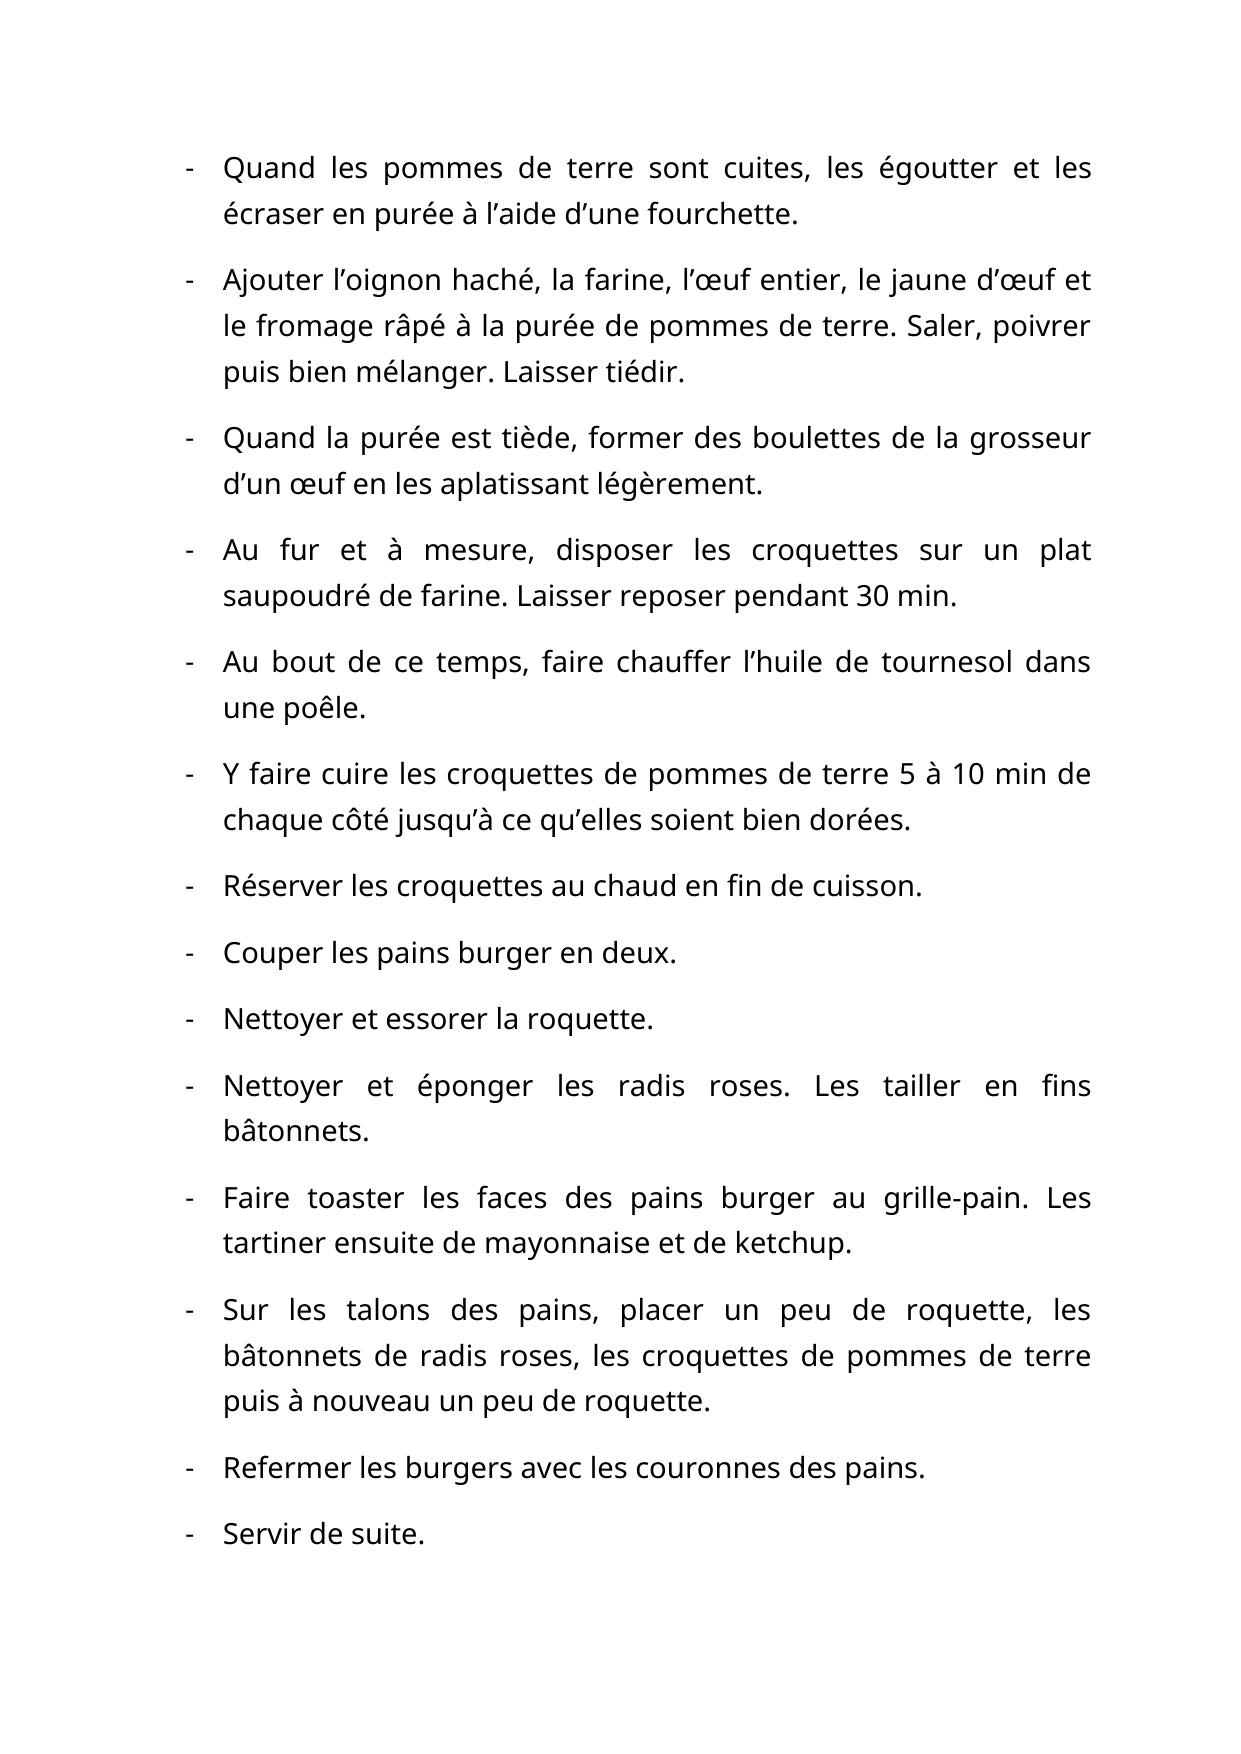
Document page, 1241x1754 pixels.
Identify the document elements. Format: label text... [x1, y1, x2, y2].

list Refermer les burgers avec les couronnes des pains. [185, 1447, 1093, 1487]
list Quand la purée est tiède, former des boulettes de la grosseur d’un œuf en les aplatissant légèrement. [185, 417, 1093, 503]
list Au bout de ce temps, faire chauffer l’huile de tournesol dans une poêle. [185, 642, 1093, 727]
list Couper les pains burger en deux. [185, 932, 1093, 972]
list Sur les talons des pains, placer un peu de roquette, les bâtonnets de radis roses, les croquettes de pommes de terre puis à nouveau un peu de roquette. [185, 1289, 1093, 1420]
list Ajouter l’oignon haché, la farine, l’œuf entier, le jaune d’œuf et le fromage râpé à la purée de pommes de terre. Saler, poivrer puis bien mélanger. Laisser tiédir. [185, 260, 1093, 391]
list Nettoyer et essorer la roquette. [185, 999, 1093, 1038]
list Réserver les croquettes au chaud en fin de cuisson. [185, 866, 1093, 905]
list Servir de suite. [185, 1513, 1093, 1553]
list Y faire cuire les croquettes de pommes de terre 5 à 10 min de chaque côté jusqu’à ce qu’elles soient bien dorées. [185, 754, 1093, 839]
list Au fur et à mesure, disposer les croquettes sur un plat saupoudré de farine. Laisser reposer pendant 30 min. [185, 529, 1093, 615]
list Nettoyer et éponger les radis roses. Les tailler en fins bâtonnets. [185, 1065, 1093, 1150]
list Faire toaster les faces des pains burger au grille-pain. Les tartiner ensuite de mayonnaise et de ketchup. [185, 1177, 1093, 1262]
list Quand les pommes de terre sont cuites, les égoutter et les écraser en purée à l’aide d’une fourchette. [185, 148, 1093, 233]
